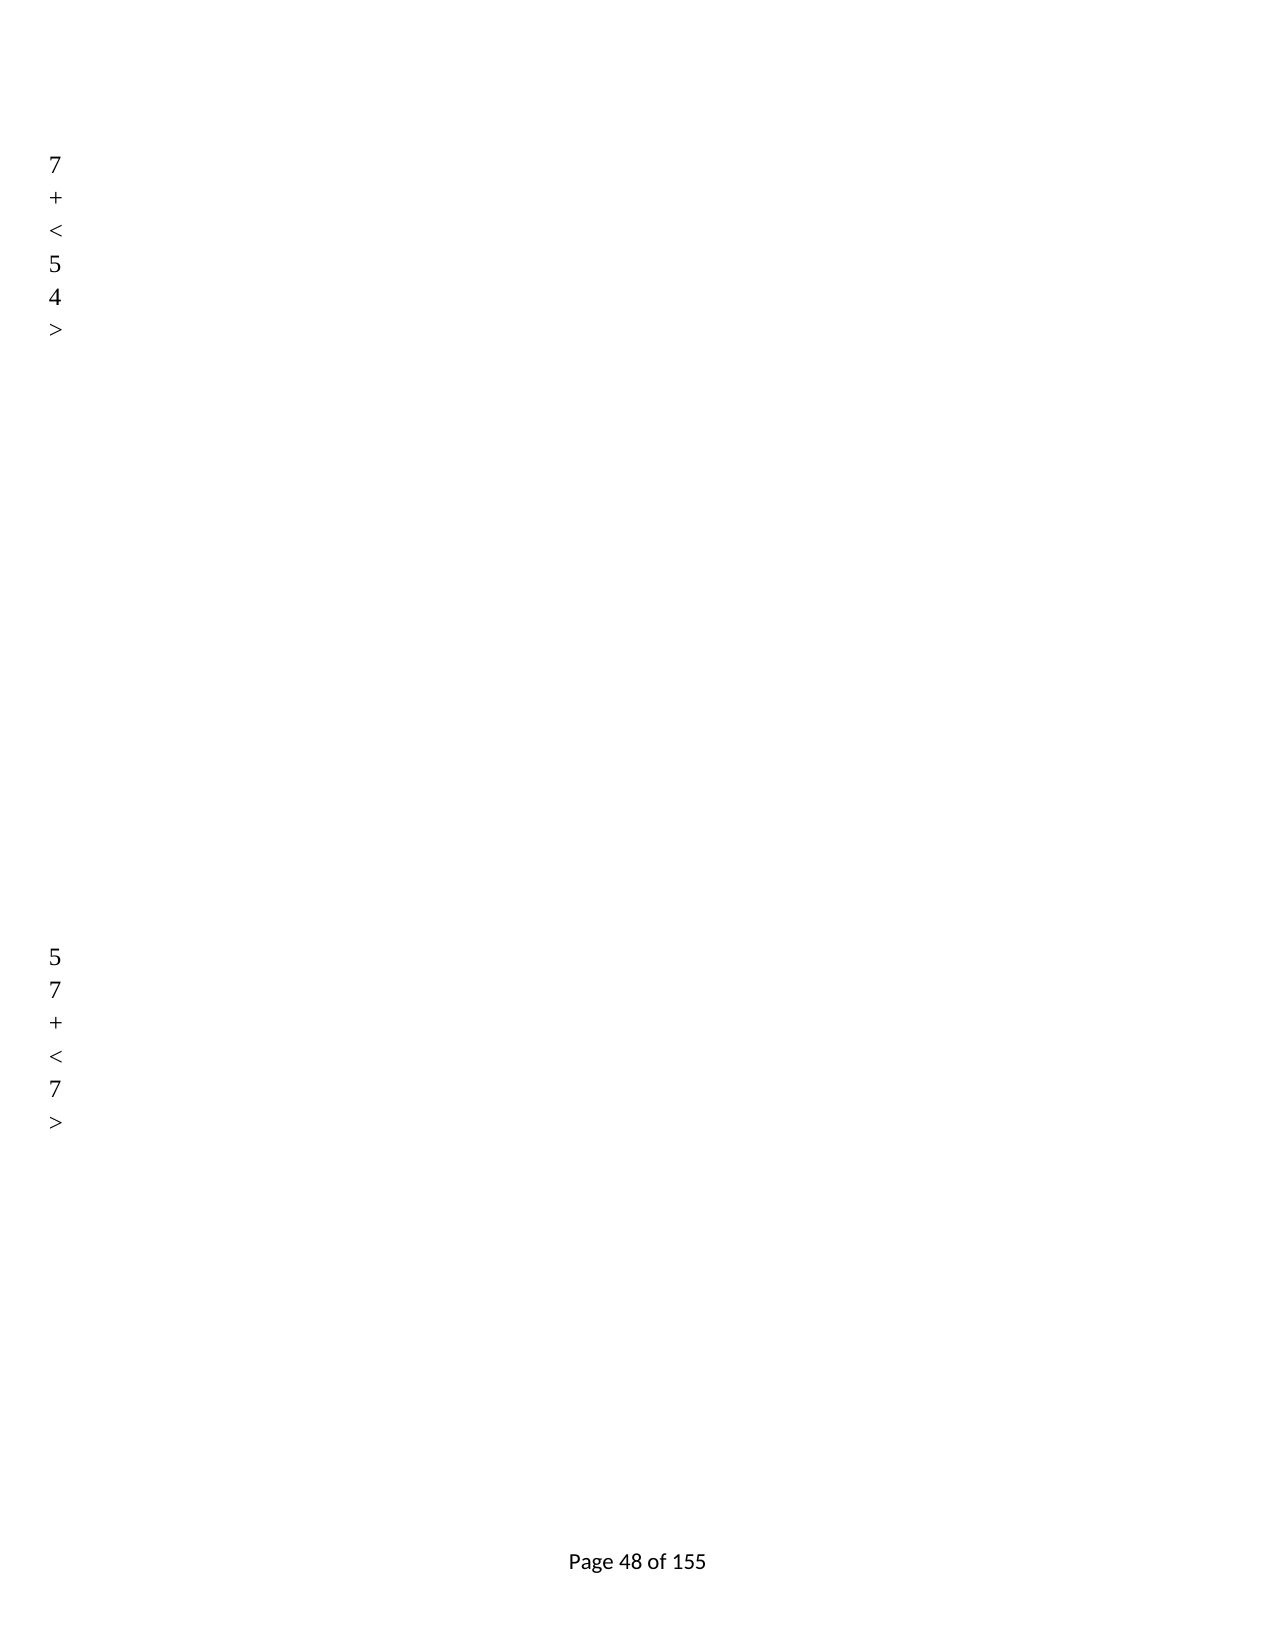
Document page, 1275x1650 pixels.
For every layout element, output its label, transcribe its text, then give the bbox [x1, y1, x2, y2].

table_cell [551, 150, 808, 1499]
table_cell [295, 150, 551, 1499]
table_cell [1066, 150, 1275, 1499]
table_cell 7+<54> 57+<7> [38, 150, 294, 1499]
table_cell [809, 150, 1066, 1499]
